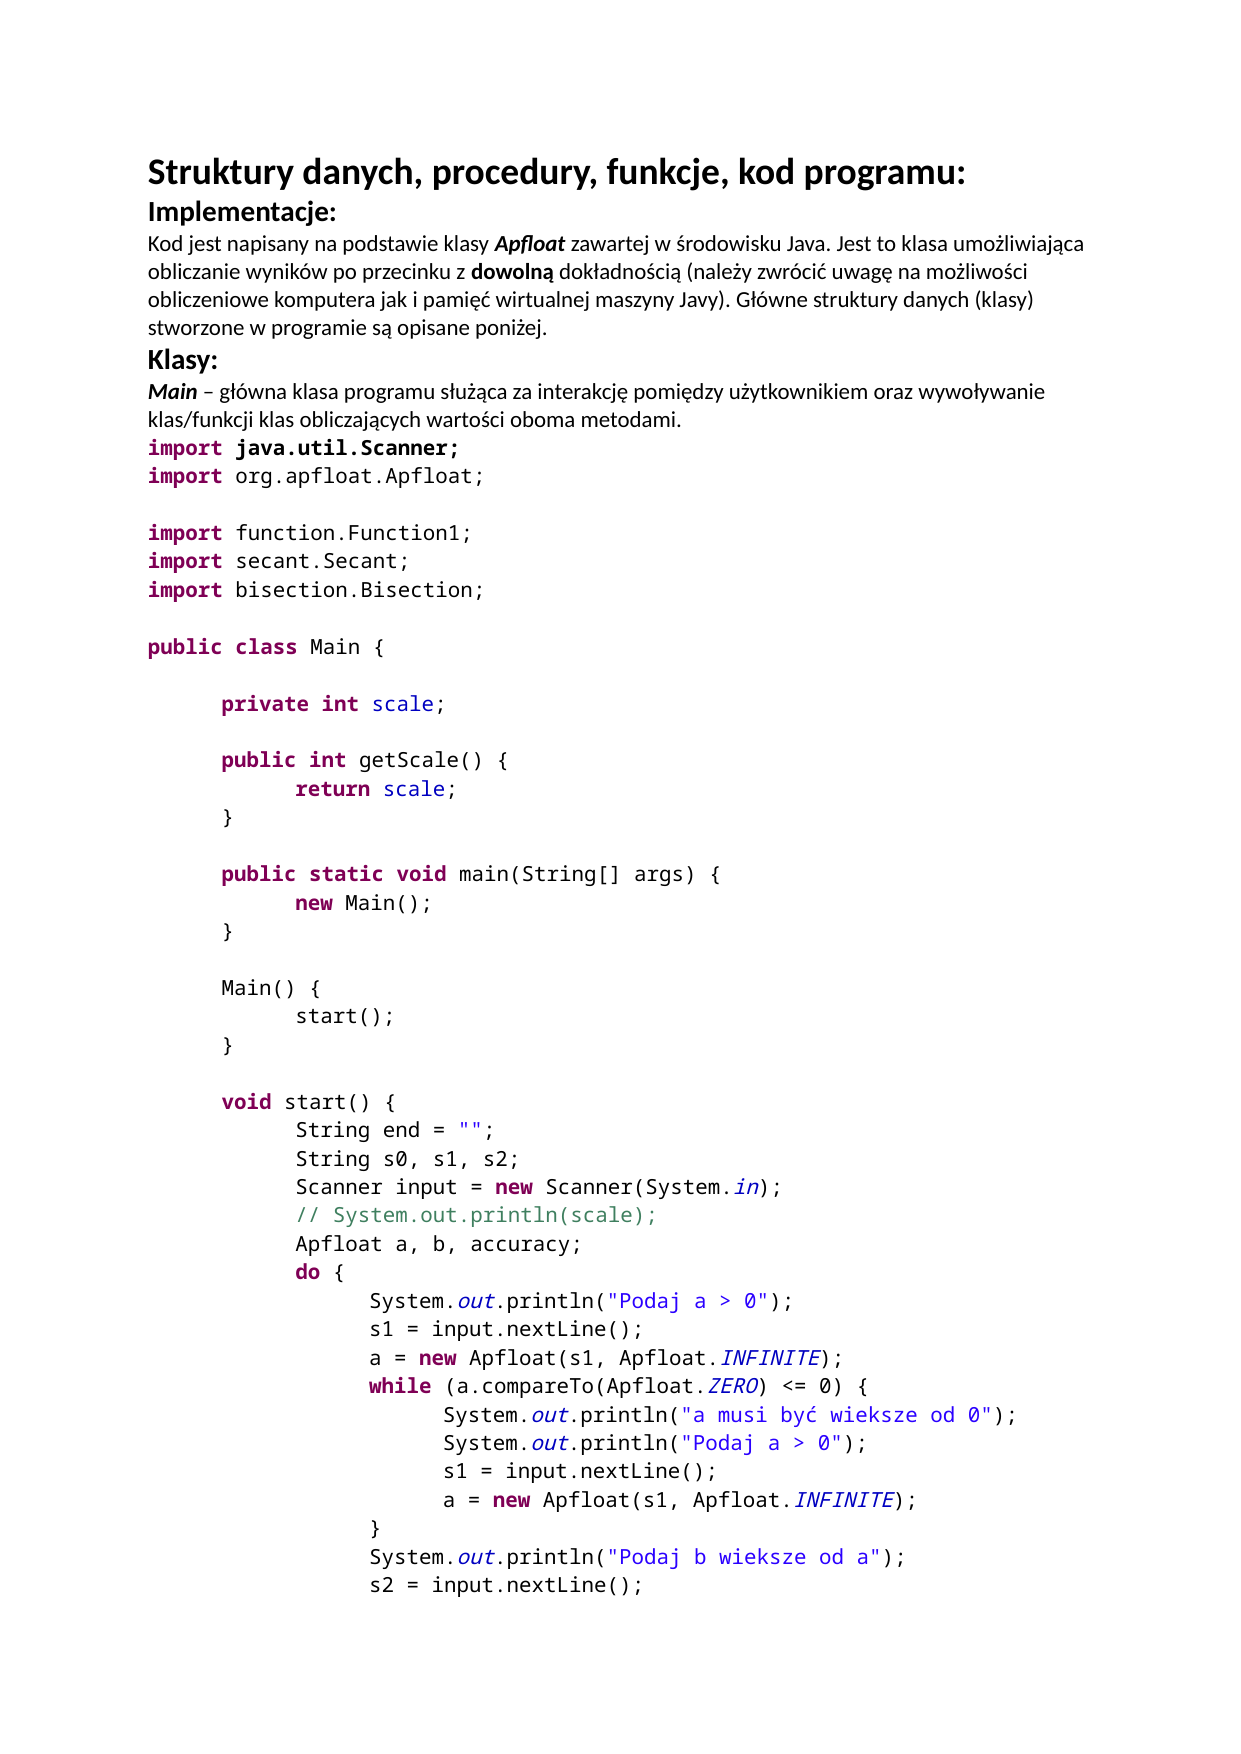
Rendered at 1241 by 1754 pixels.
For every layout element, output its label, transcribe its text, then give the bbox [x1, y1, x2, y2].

text private int scale; [148, 689, 1093, 717]
text import java.util.Scanner; [148, 433, 1093, 461]
text do { [148, 1257, 1093, 1286]
text s1 = input.nextLine(); [148, 1314, 1093, 1343]
text import function.Function1; [148, 518, 1093, 547]
text new Main(); [148, 888, 1093, 916]
text System.out.println("Podaj a > 0"); [148, 1428, 1093, 1457]
text System.out.println("Podaj b wieksze od a"); [148, 1542, 1093, 1570]
text return scale; [148, 774, 1093, 802]
text while (a.compareTo(Apfloat.ZERO) <= 0) { [148, 1371, 1093, 1400]
text Apfloat a, b, accuracy; [148, 1229, 1093, 1257]
text import org.apfloat.Apfloat; [148, 461, 1093, 490]
text public int getScale() { [148, 746, 1093, 774]
text String end = ""; [148, 1115, 1093, 1144]
text s1 = input.nextLine(); [148, 1457, 1093, 1485]
text Klasy: [148, 341, 1093, 377]
text a = new Apfloat(s1, Apfloat.INFINITE); [148, 1485, 1093, 1513]
text } [148, 802, 1093, 831]
text public static void main(String[] args) { [148, 859, 1093, 888]
text public class Main { [148, 632, 1093, 660]
text Struktury danych, procedury, funkcje, kod programu: [148, 148, 1093, 193]
text Main() { [148, 973, 1093, 1002]
text s2 = input.nextLine(); [148, 1570, 1093, 1599]
text a = new Apfloat(s1, Apfloat.INFINITE); [148, 1343, 1093, 1371]
text // System.out.println(scale); [148, 1201, 1093, 1229]
text import bisection.Bisection; [148, 575, 1093, 603]
text System.out.println("Podaj a > 0"); [148, 1286, 1093, 1314]
text import secant.Secant; [148, 547, 1093, 575]
text Kod jest napisany na podstawie klasy Apfloat zawartej w środowisku Java. Jest to klasa umożliwiająca obliczanie wyników po przecinku z dowolną dokładnością (należy zwrócić uwagę na możliwości obliczeniowe komputera jak i pamięć wirtualnej maszyny Javy). Główne struktury danych (klasy) stworzone w programie są opisane poniżej. [148, 229, 1093, 341]
text } [148, 916, 1093, 945]
text System.out.println("a musi być wieksze od 0"); [148, 1400, 1093, 1428]
text start(); [148, 1002, 1093, 1030]
text void start() { [148, 1087, 1093, 1115]
text Implementacje: [148, 193, 1093, 229]
text String s0, s1, s2; [148, 1144, 1093, 1172]
text Scanner input = new Scanner(System.in); [148, 1172, 1093, 1201]
text } [148, 1513, 1093, 1542]
text } [148, 1030, 1093, 1058]
text Main – główna klasa programu służąca za interakcję pomiędzy użytkownikiem oraz wywoływanie klas/funkcji klas obliczających wartości oboma metodami. [148, 377, 1093, 433]
